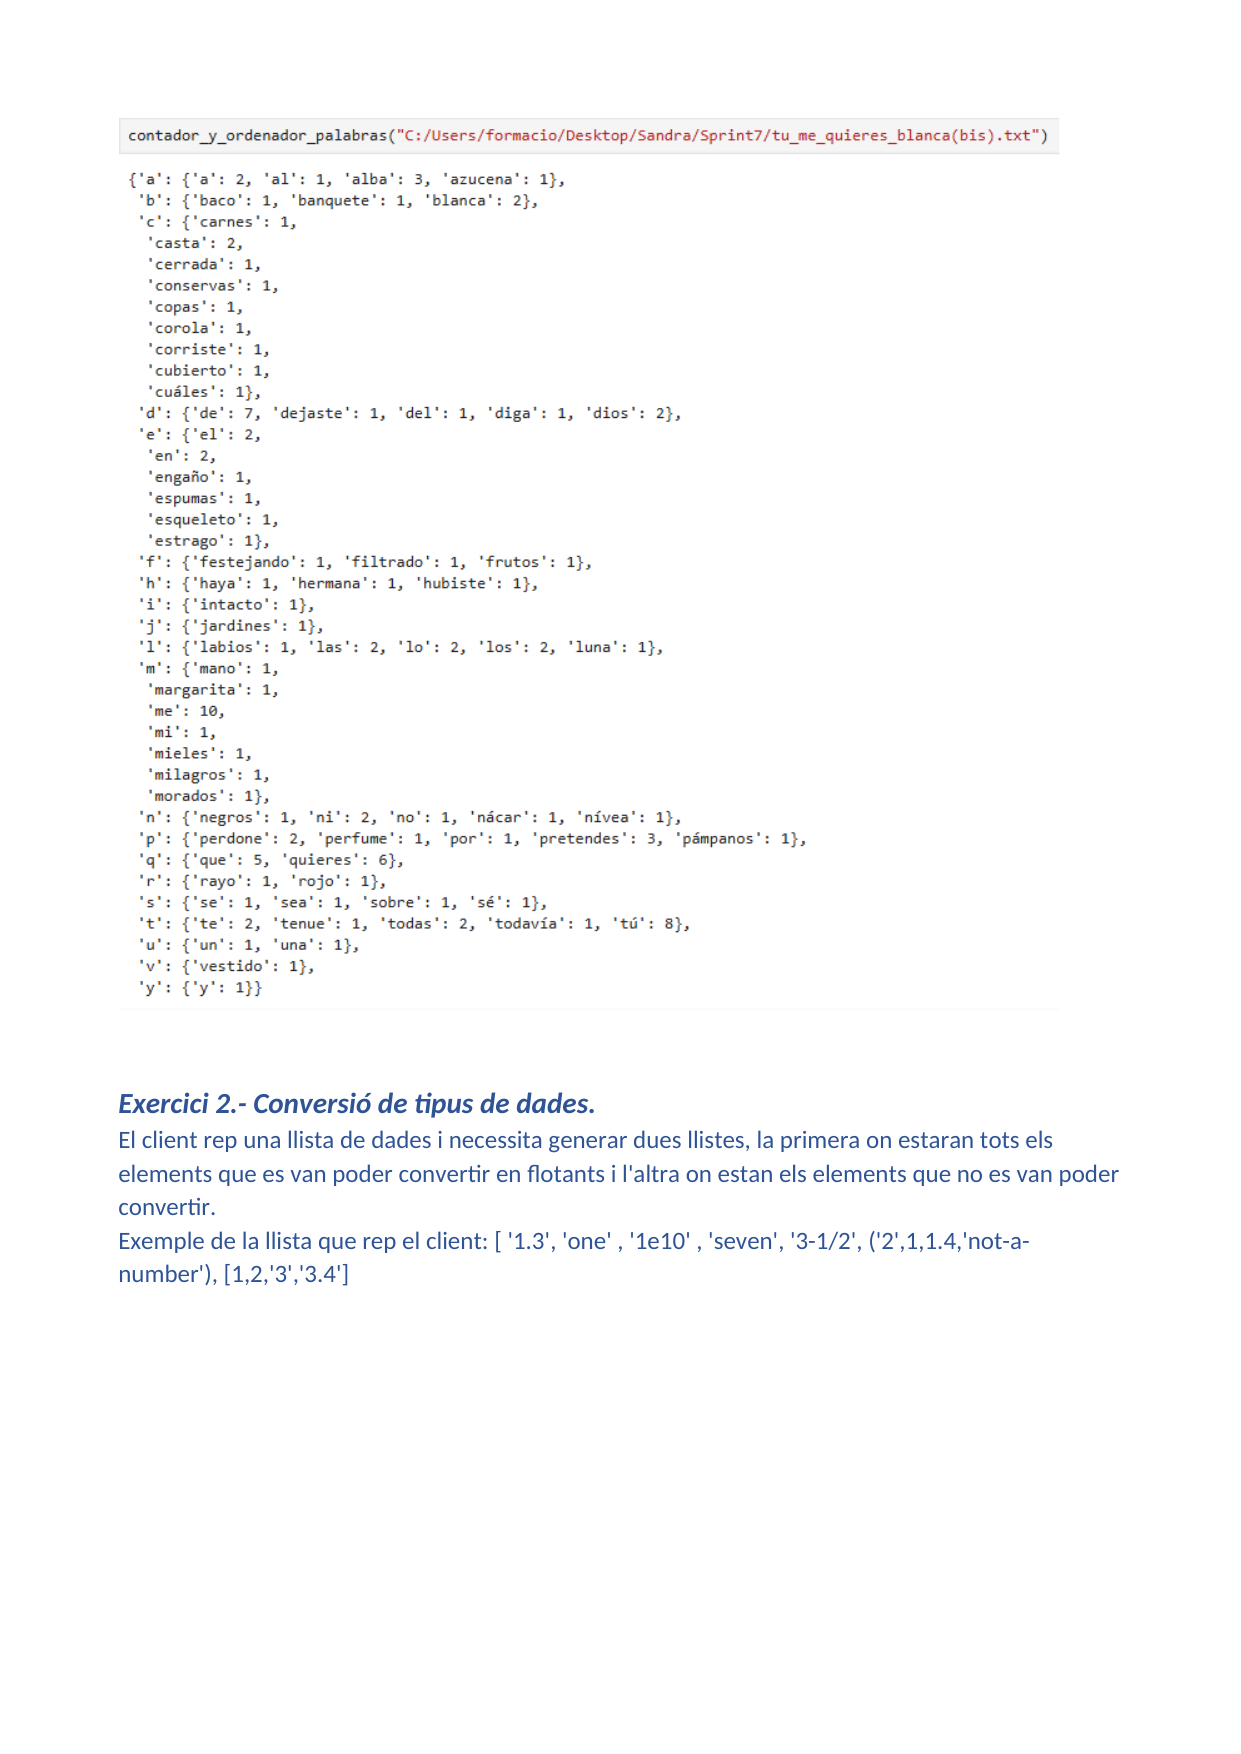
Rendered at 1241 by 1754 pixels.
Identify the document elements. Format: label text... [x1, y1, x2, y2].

text El client rep una llista de dades i necessita generar dues llistes, la primera on estaran tots els elements que es van poder convertir en flotants i l'altra on estan els elements que no es van poder convertir. [118, 1124, 1122, 1222]
text Exemple de la llista que rep el client: [ '1.3', 'one' , '1e10' , 'seven', '3-1/2', ('2',1,1.4,'not-a-number'), [1,2,'3','3.4'] [118, 1225, 1122, 1289]
text Exercici 2.- Conversió de tipus de dades. [118, 1085, 1122, 1121]
picture [118, 118, 1060, 1010]
